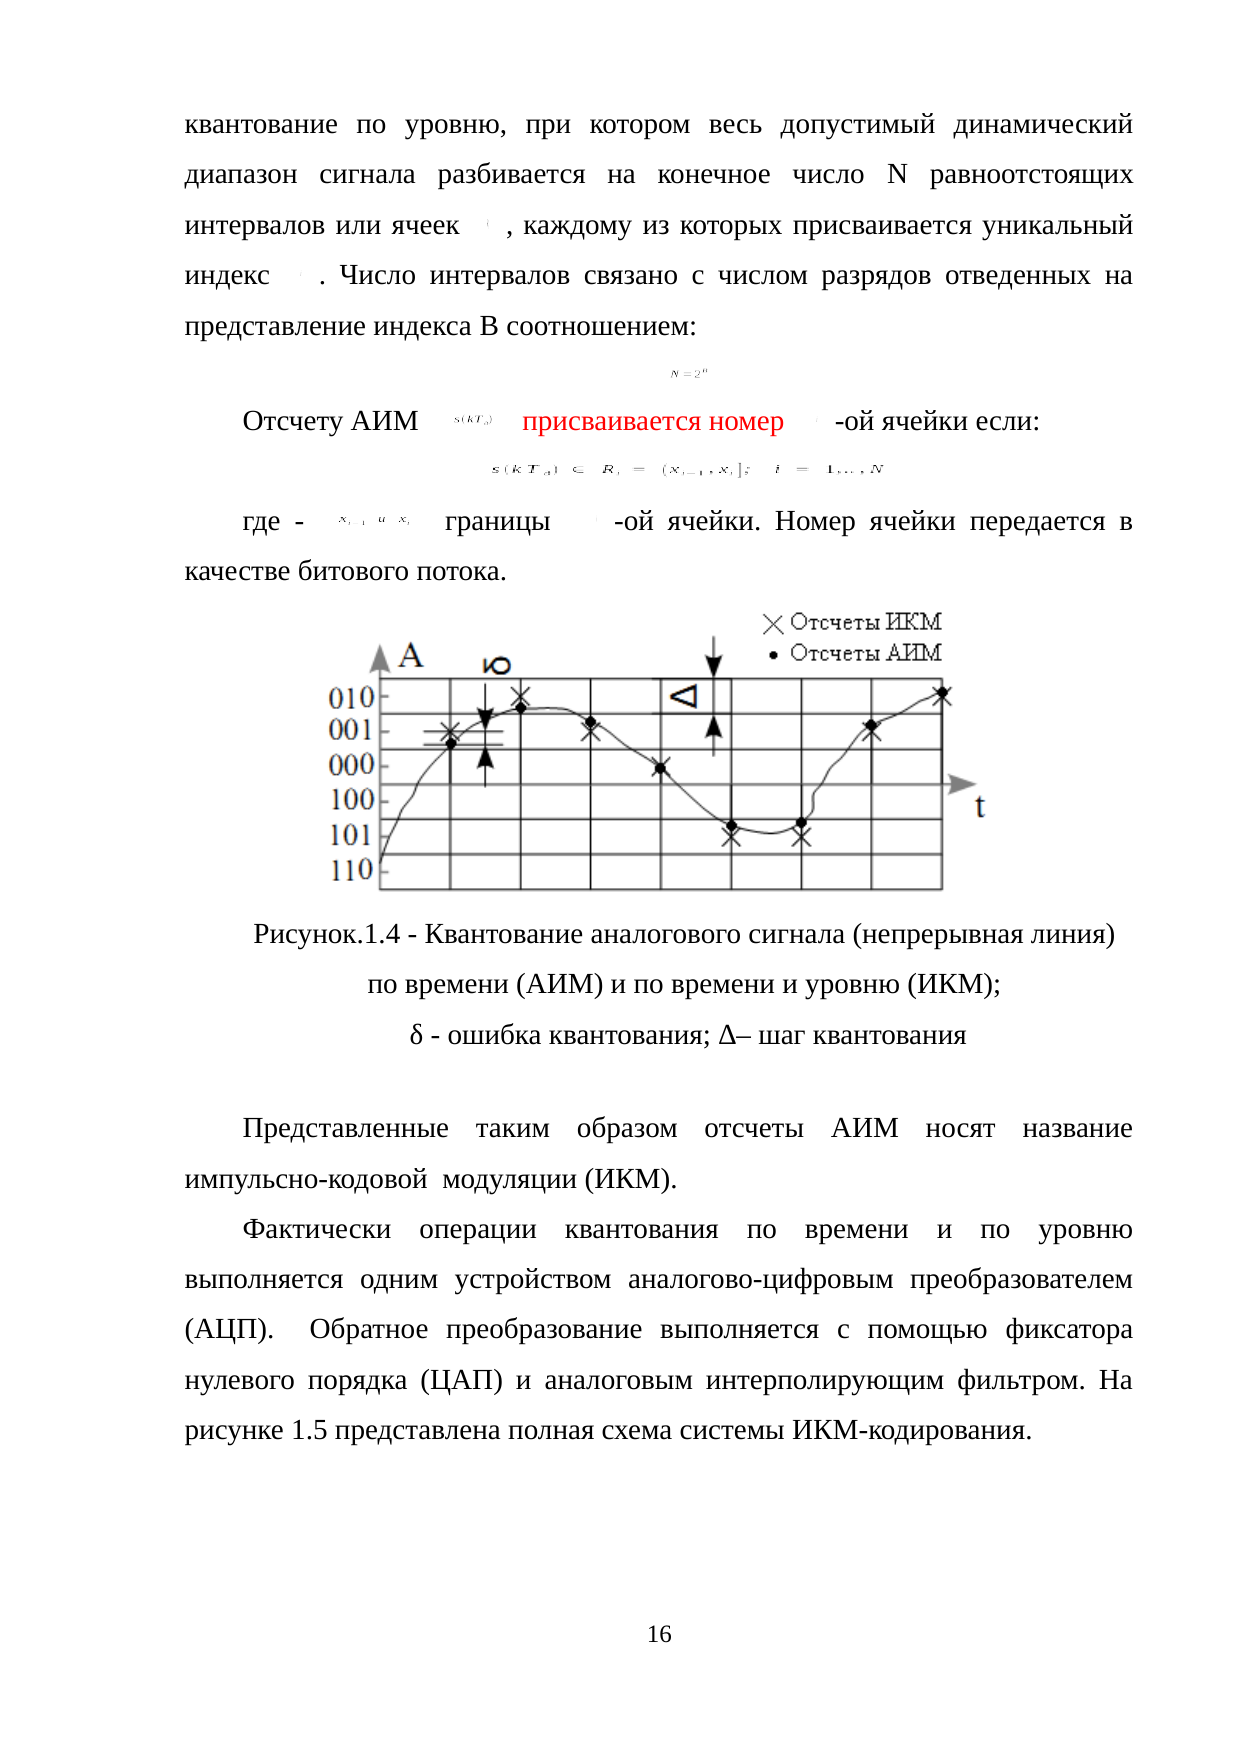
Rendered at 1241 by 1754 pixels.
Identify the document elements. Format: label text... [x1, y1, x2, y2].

text Представленные таким образом отсчеты АИМ носят название импульсно-кодовой модуляции (ИКМ). [184, 1110, 1134, 1194]
text квантование по уровню, при котором весь допустимый динамический диапазон сигнала разбивается на конечное число N равноотстоящих интервалов или ячеек , каждому из которых присваивается уникальный индекс . Число интервалов связано с числом разрядов отведенных на представление индекса B соотношением: [184, 106, 1134, 341]
text где - границы -ой ячейки. Номер ячейки передается в качестве битового потока. [184, 503, 1134, 587]
text по времени (АИМ) и по времени и уровню (ИКМ); [184, 967, 1134, 1000]
text Отсчету АИМ присваивается номер -ой ячейки если: [184, 403, 1134, 437]
text Рисунок.1.4 - Квантование аналогового сигнала (непрерывная линия) [184, 603, 1134, 950]
text δ - ошибка квантования; ∆– шаг квантования [184, 1017, 1134, 1051]
text Фактически операции квантования по времени и по уровню выполняется одним устройством аналогово-цифровым преобразователем (АЦП). Обратное преобразование выполняется с помощью фиксатора нулевого порядка (ЦАП) и аналоговым интерполирующим фильтром. На рисунке 1.5 представлена полная схема системы ИКМ-кодирования. [184, 1211, 1134, 1446]
